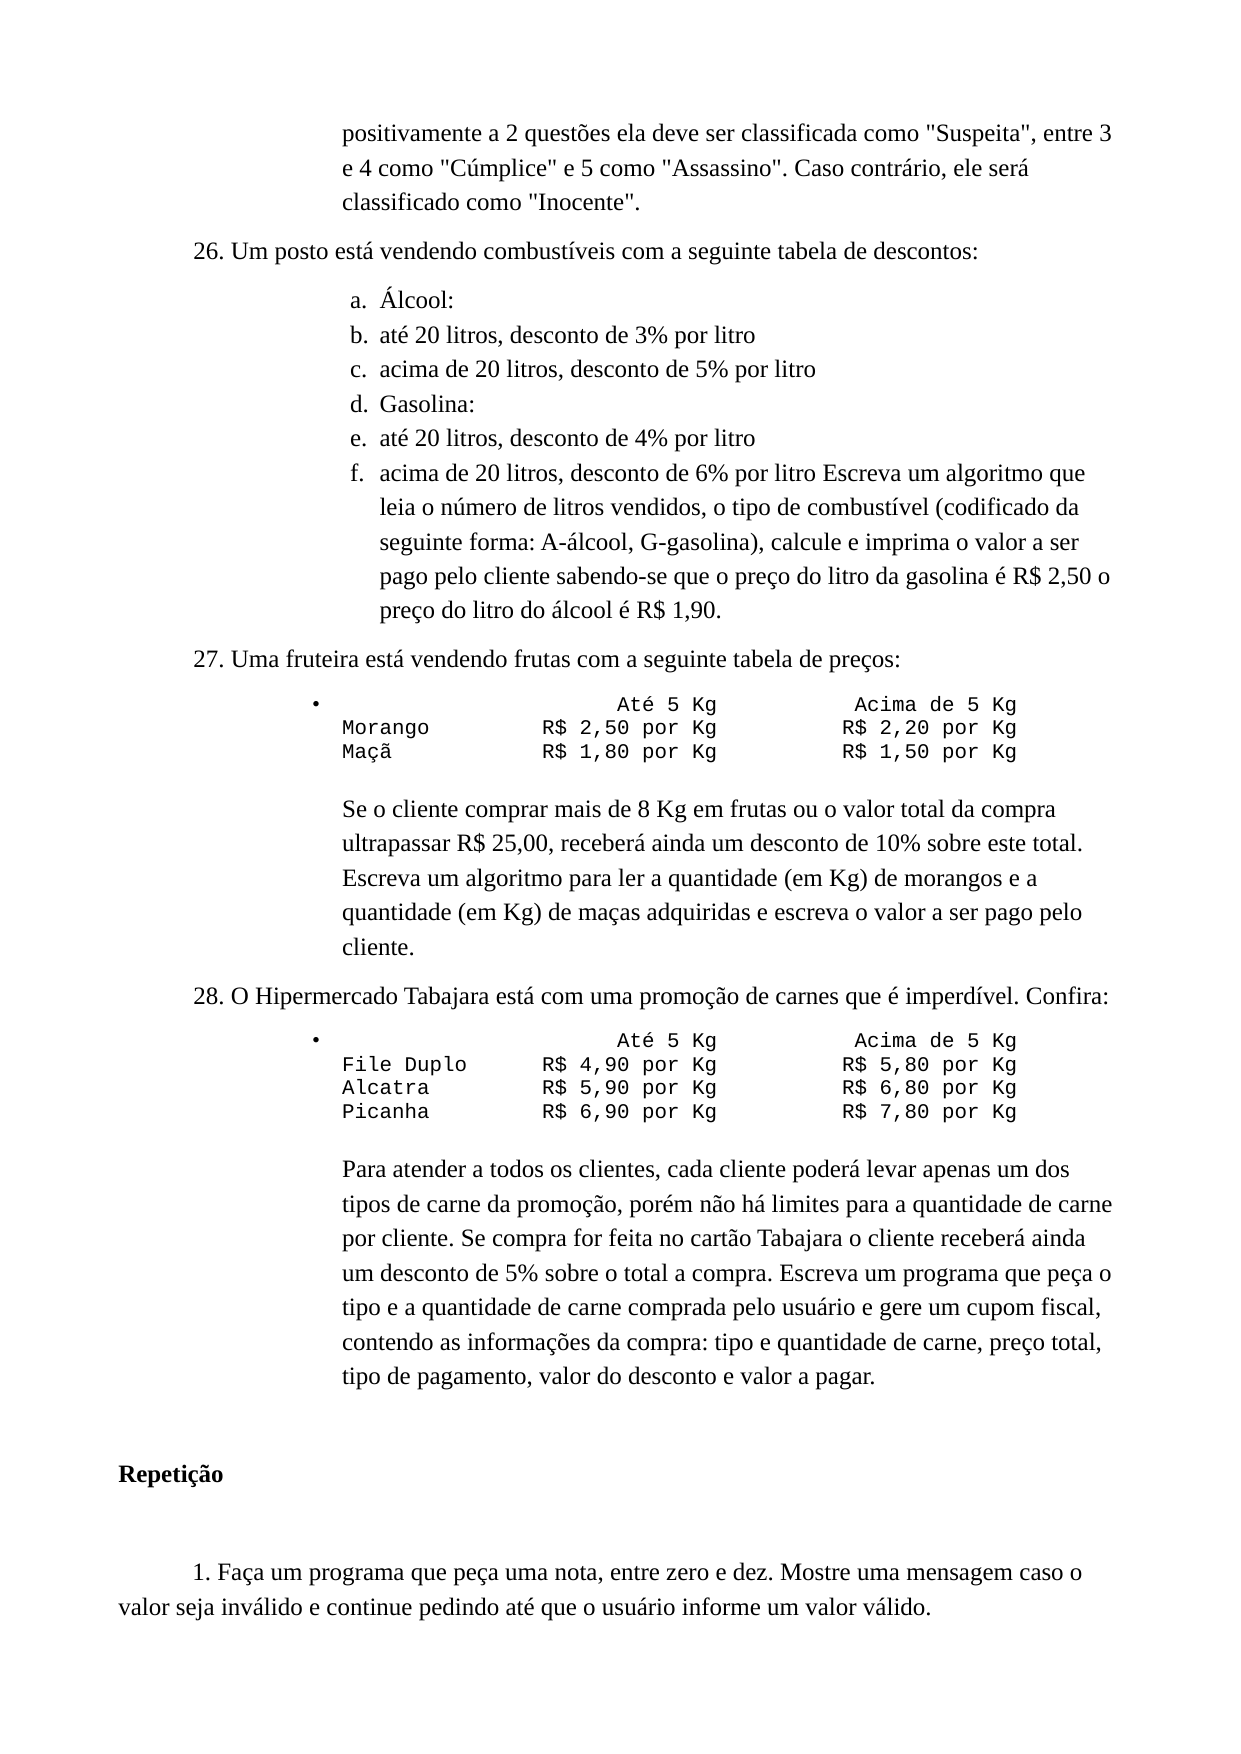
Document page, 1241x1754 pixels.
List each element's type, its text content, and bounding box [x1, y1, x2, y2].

list positivamente a 2 questões ela deve ser classificada como "Suspeita", entre 3 e 4 como "Cúmplice" e 5 como "Assassino". Caso contrário, ele será classificado como "Inocente". [312, 118, 1122, 216]
list Picanha R$ 6,90 por Kg R$ 7,80 por Kg [312, 1101, 1122, 1125]
list Se o cliente comprar mais de 8 Kg em frutas ou o valor total da compra ultrapassar R$ 25,00, receberá ainda um desconto de 10% sobre este total. Escreva um algoritmo para ler a quantidade (em Kg) de morangos e a quantidade (em Kg) de maças adquiridas e escreva o valor a ser pago pelo cliente. [312, 794, 1122, 961]
list até 20 litros, desconto de 3% por litro [350, 320, 1122, 348]
list File Duplo R$ 4,90 por Kg R$ 5,80 por Kg [312, 1054, 1122, 1077]
list Morango R$ 2,50 por Kg R$ 2,20 por Kg [312, 717, 1122, 741]
list acima de 20 litros, desconto de 5% por litro [350, 354, 1122, 383]
list Até 5 Kg Acima de 5 Kg [312, 694, 1122, 717]
list Maçã R$ 1,80 por Kg R$ 1,50 por Kg [312, 741, 1122, 764]
list 26. Um posto está vendendo combustíveis com a seguinte tabela de descontos: [164, 236, 1122, 265]
text 1. Faça um programa que peça uma nota, entre zero e dez. Mostre uma mensagem caso o valor seja inválido e continue pedindo até que o usuário informe um valor válido. [118, 1557, 1122, 1621]
list Alcatra R$ 5,90 por Kg R$ 6,80 por Kg [312, 1077, 1122, 1101]
list Até 5 Kg Acima de 5 Kg [312, 1030, 1122, 1054]
list Para atender a todos os clientes, cada cliente poderá levar apenas um dos tipos de carne da promoção, porém não há limites para a quantidade de carne por cliente. Se compra for feita no cartão Tabajara o cliente receberá ainda um desconto de 5% sobre o total a compra. Escreva um programa que peça o tipo e a quantidade de carne comprada pelo usuário e gere um cupom fiscal, contendo as informações da compra: tipo e quantidade de carne, preço total, tipo de pagamento, valor do desconto e valor a pagar. [312, 1154, 1122, 1390]
list Gasolina: [350, 389, 1122, 417]
list 27. Uma fruteira está vendendo frutas com a seguinte tabela de preços: [164, 644, 1122, 673]
text Repetição [118, 1459, 1122, 1488]
list até 20 litros, desconto de 4% por litro [350, 423, 1122, 452]
list Álcool: [350, 285, 1122, 314]
list acima de 20 litros, desconto de 6% por litro Escreva um algoritmo que leia o número de litros vendidos, o tipo de combustível (codificado da seguinte forma: A-álcool, G-gasolina), calcule e imprima o valor a ser pago pelo cliente sabendo-se que o preço do litro da gasolina é R$ 2,50 o preço do litro do álcool é R$ 1,90. [350, 458, 1122, 624]
list 28. O Hipermercado Tabajara está com uma promoção de carnes que é imperdível. Confira: [164, 981, 1122, 1010]
